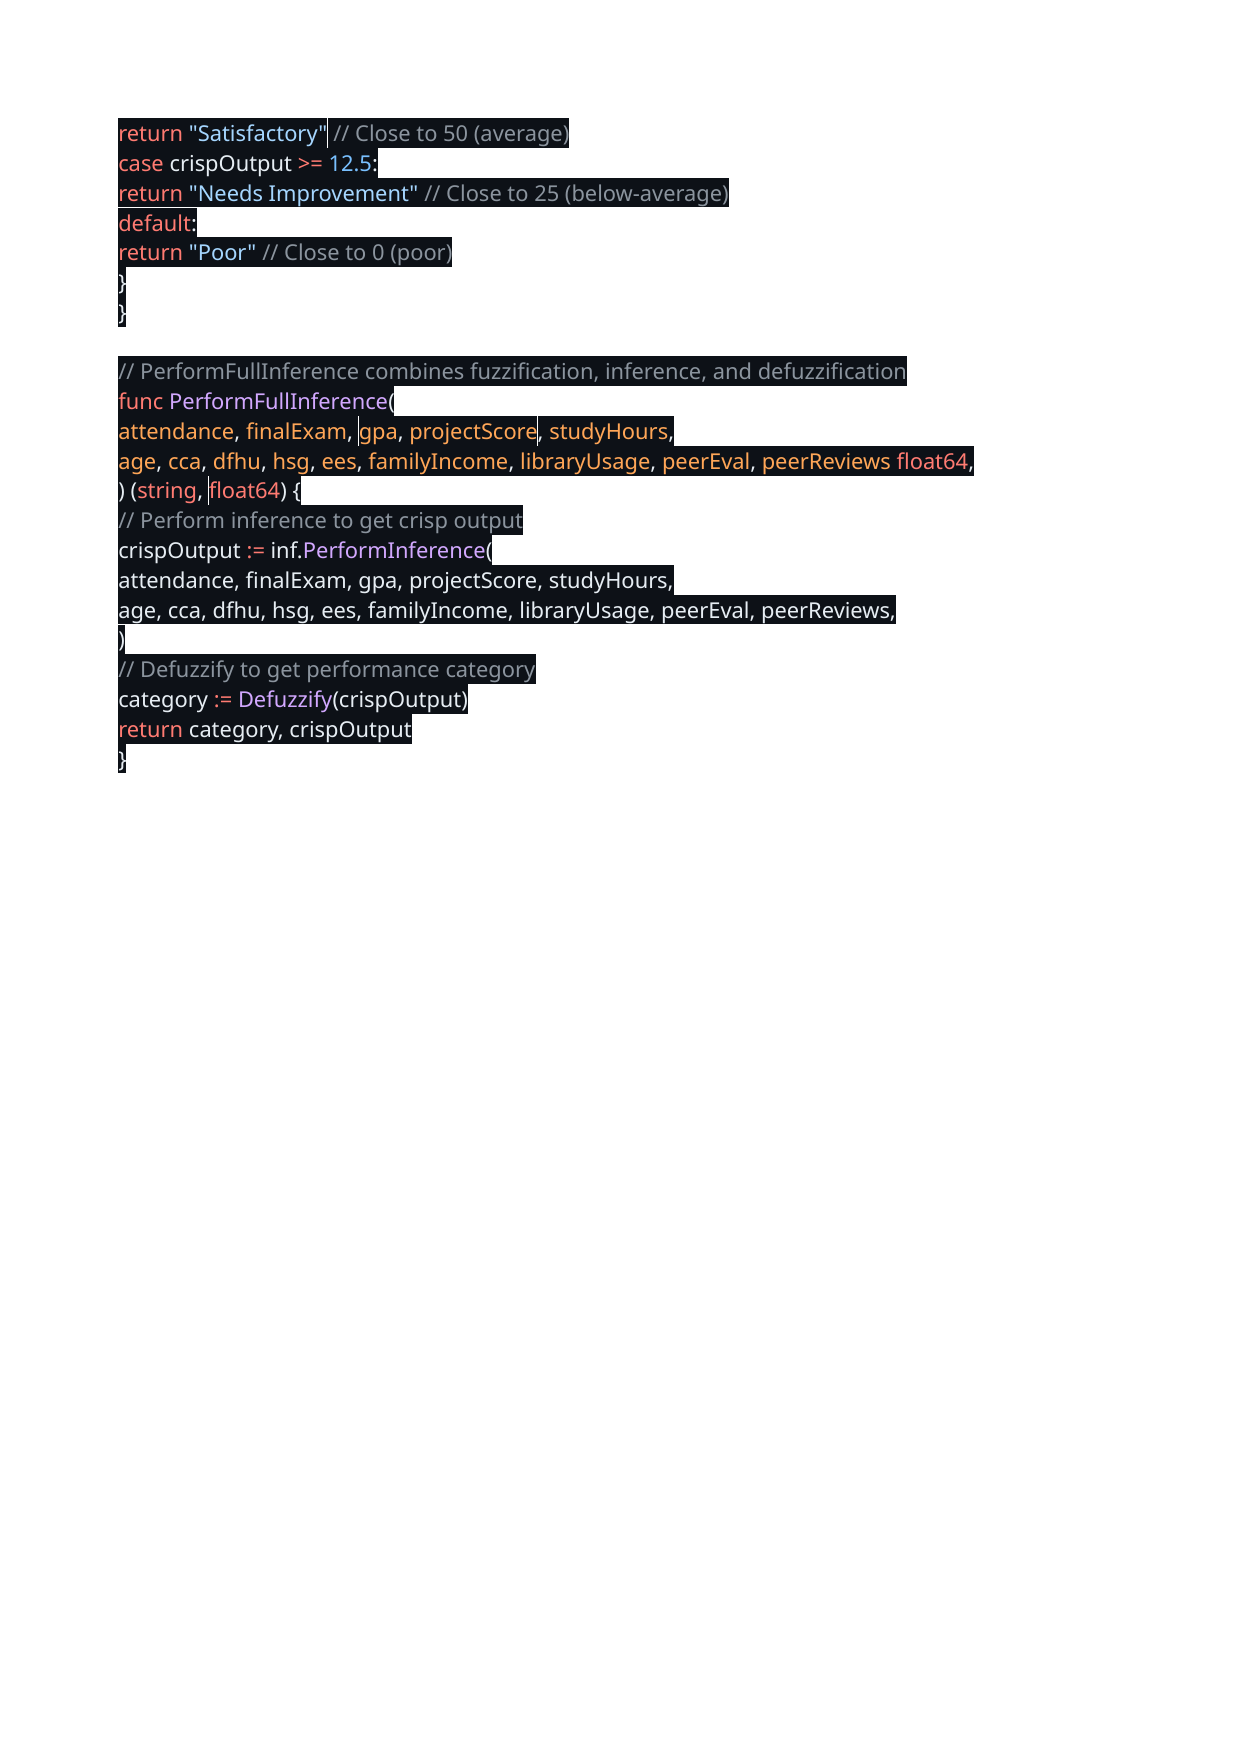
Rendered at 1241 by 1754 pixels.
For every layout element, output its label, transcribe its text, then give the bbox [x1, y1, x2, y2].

text } [118, 744, 1122, 773]
text } [118, 267, 1122, 297]
text attendance, finalExam, gpa, projectScore, studyHours, [118, 565, 1122, 595]
text // Perform inference to get crisp output [118, 505, 1122, 535]
text age, cca, dfhu, hsg, ees, familyIncome, libraryUsage, peerEval, peerReviews, [118, 595, 1122, 624]
text // Defuzzify to get performance category [118, 654, 1122, 684]
text } [118, 297, 1122, 327]
text default: [118, 207, 1122, 237]
text case crispOutput >= 12.5: [118, 148, 1122, 178]
text category := Defuzzify(crispOutput) [118, 684, 1122, 714]
text ) [118, 624, 1122, 654]
text return "Needs Improvement" // Close to 25 (below-average) [118, 178, 1122, 207]
text crispOutput := inf.PerformInference( [118, 535, 1122, 565]
text ) (string, float64) { [118, 476, 1122, 505]
text func PerformFullInference( [118, 386, 1122, 416]
text // PerformFullInference combines fuzzification, inference, and defuzzification [118, 356, 1122, 386]
text return category, crispOutput [118, 714, 1122, 744]
text return "Poor" // Close to 0 (poor) [118, 237, 1122, 267]
text age, cca, dfhu, hsg, ees, familyIncome, libraryUsage, peerEval, peerReviews float64, [118, 446, 1122, 476]
text attendance, finalExam, gpa, projectScore, studyHours, [118, 416, 1122, 446]
text return "Satisfactory" // Close to 50 (average) [118, 118, 1122, 148]
